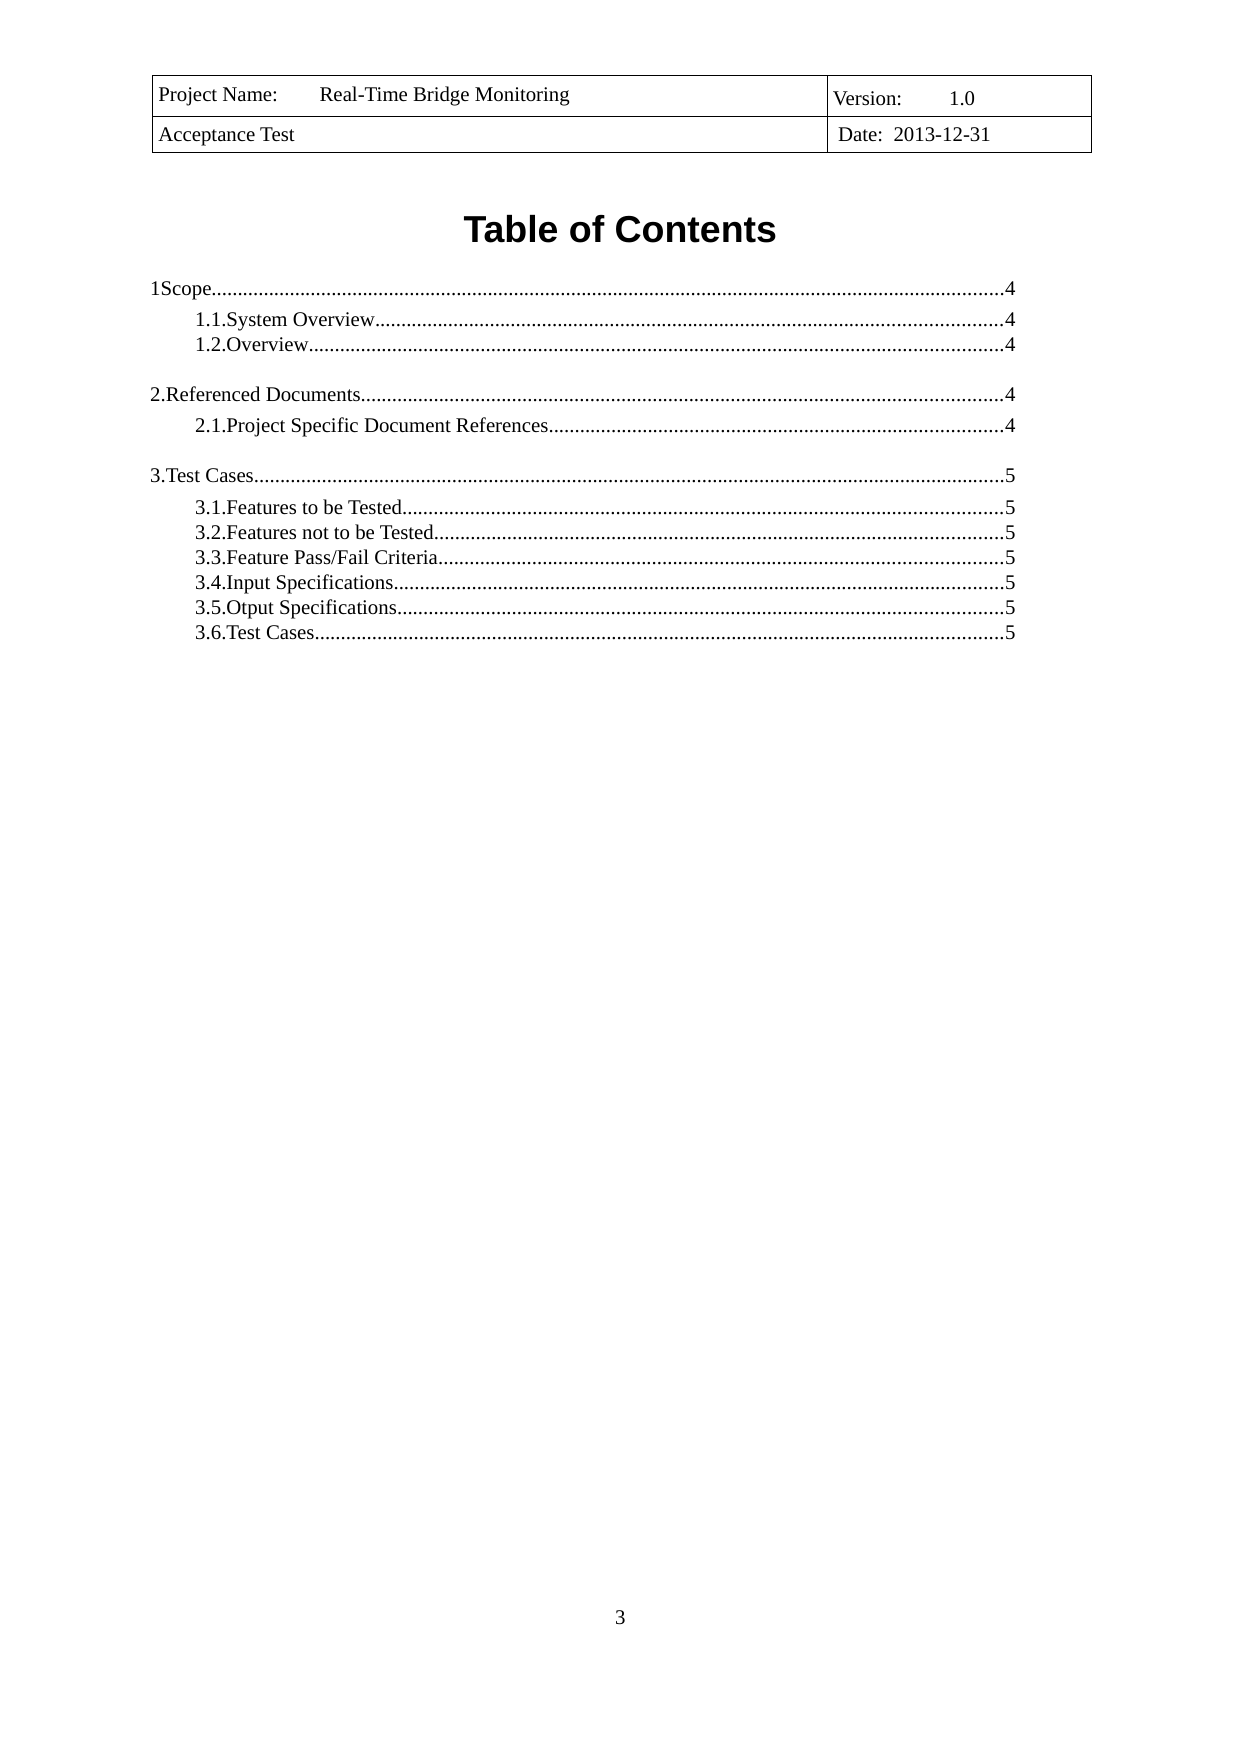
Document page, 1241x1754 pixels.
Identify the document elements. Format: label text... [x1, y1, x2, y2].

text 3.6.Test Cases 5 [195, 619, 1015, 644]
text 3.3.Feature Pass/Fail Criteria 5 [195, 544, 1015, 569]
text 3.2.Features not to be Tested 5 [195, 519, 1015, 544]
text 1.1.System Overview 4 [195, 306, 1015, 331]
title Table of Contents [150, 207, 1090, 250]
text 3.5.Otput Specifications 5 [195, 594, 1015, 619]
text 3.4.Input Specifications 5 [195, 569, 1015, 594]
text 2.1.Project Specific Document References 4 [195, 412, 1015, 437]
text 2.Referenced Documents 4 [150, 381, 1015, 406]
text 1Scope 4 [150, 275, 1015, 300]
text 1.2.Overview 4 [195, 331, 1015, 356]
text 3.1.Features to be Tested 5 [195, 494, 1015, 519]
text 3.Test Cases 5 [150, 462, 1015, 487]
